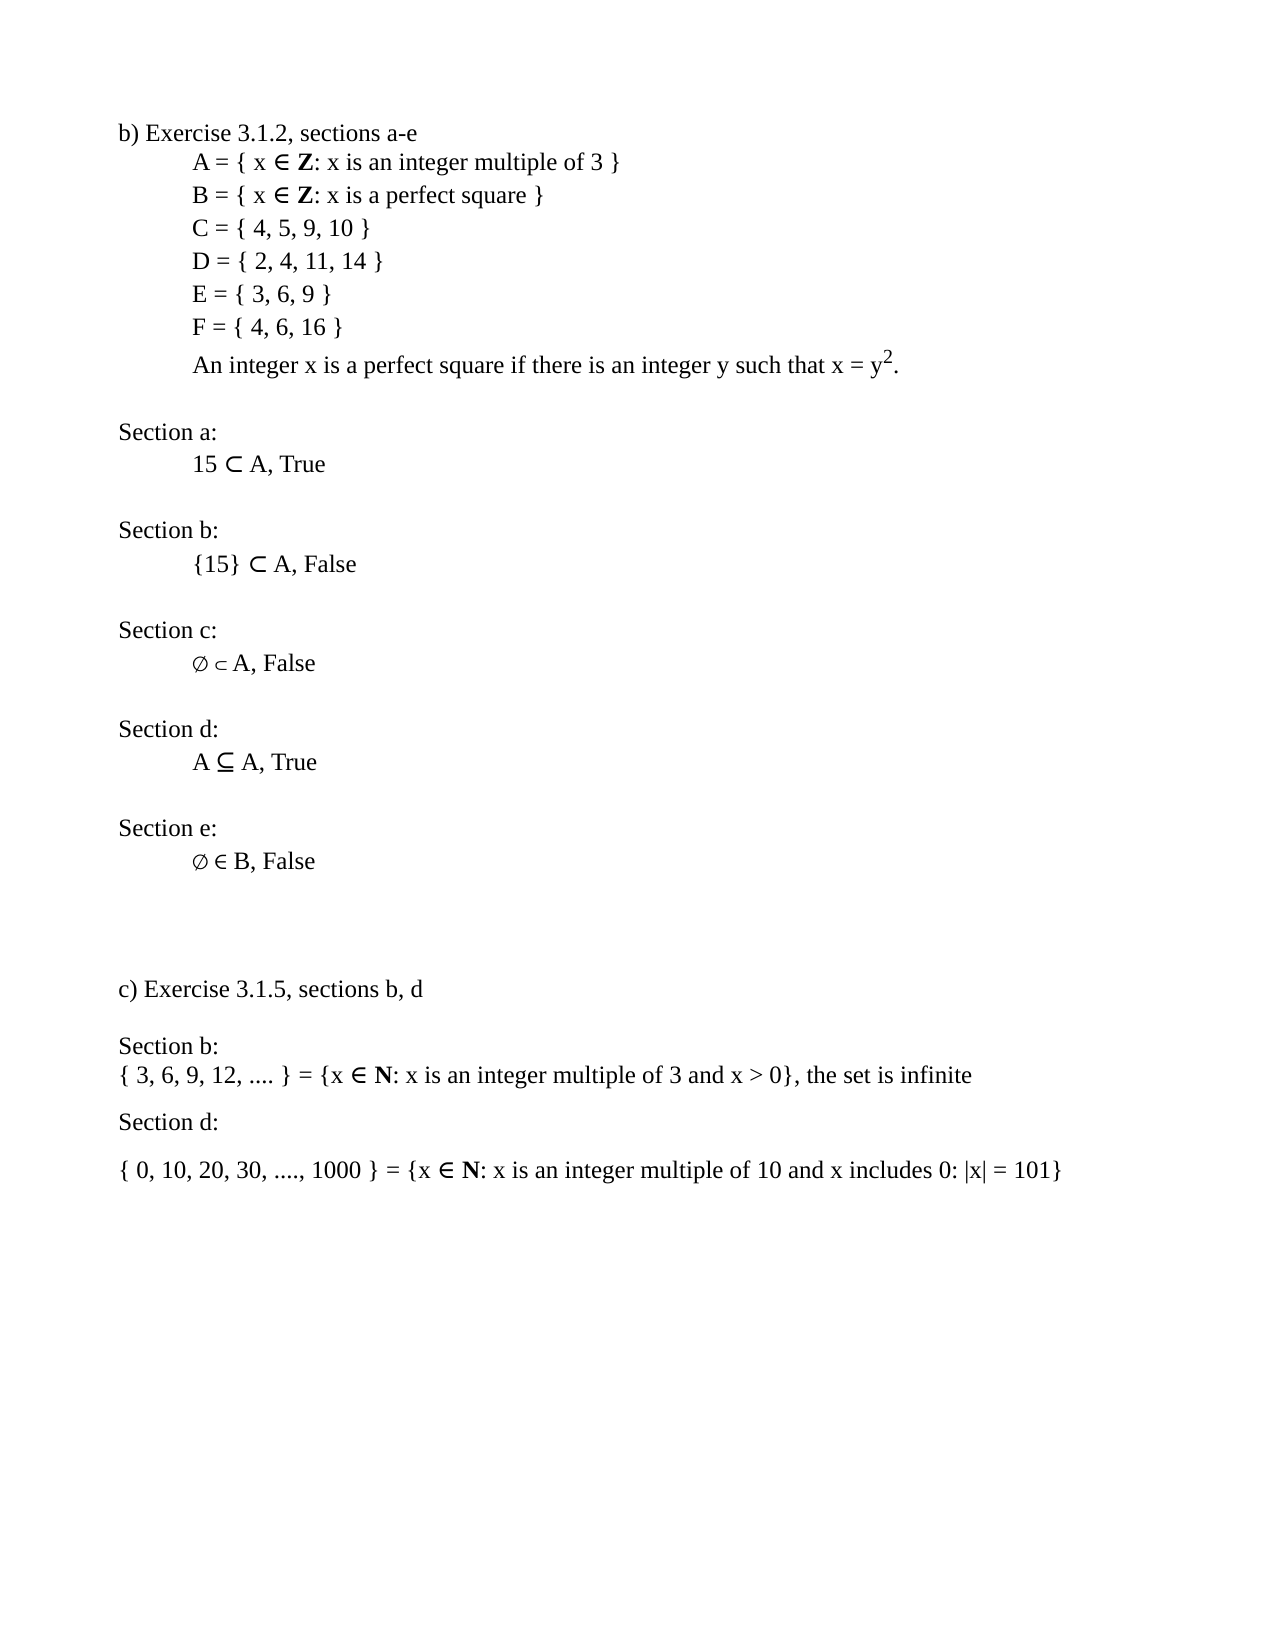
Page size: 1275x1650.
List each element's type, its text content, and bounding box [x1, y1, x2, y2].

list F = { 4, 6, 16 } [162, 312, 1157, 341]
text Section c: [118, 615, 1157, 643]
text 15 ⊂ A, True [118, 449, 1157, 478]
text Section a: [118, 417, 1157, 445]
list C = { 4, 5, 9, 10 } [162, 213, 1157, 242]
text Section e: [118, 813, 1157, 842]
text A ⊆ A, True [118, 747, 1157, 776]
text Section d: [118, 1107, 1157, 1136]
text ∅ ∈ B, False [118, 846, 1157, 874]
text {15} ⊂ A, False [118, 549, 1157, 577]
list E = { 3, 6, 9 } [162, 279, 1157, 308]
text ∅ ⊂ A, False [118, 648, 1157, 676]
text { 3, 6, 9, 12, .... } = {x ∈ N: x is an integer multiple of 3 and x > 0}, the set is infinite [118, 1060, 1157, 1089]
text { 0, 10, 20, 30, ...., 1000 } = {x ∈ N: x is an integer multiple of 10 and x includes 0: |x| = 101} [118, 1155, 1157, 1184]
text An integer x is a perfect square if there is an integer y such that x = y2. [118, 345, 1157, 378]
list B = { x ∈ Z: x is a perfect square } [162, 180, 1157, 209]
text b) Exercise 3.1.2, sections a-e [118, 118, 1157, 147]
list D = { 2, 4, 11, 14 } [162, 246, 1157, 275]
text c) Exercise 3.1.5, sections b, d [118, 974, 1157, 1002]
text Section d: [118, 714, 1157, 742]
text Section b: [118, 516, 1157, 544]
text A = { x ∈ Z: x is an integer multiple of 3 } [118, 147, 1157, 176]
text Section b: [118, 1031, 1157, 1060]
